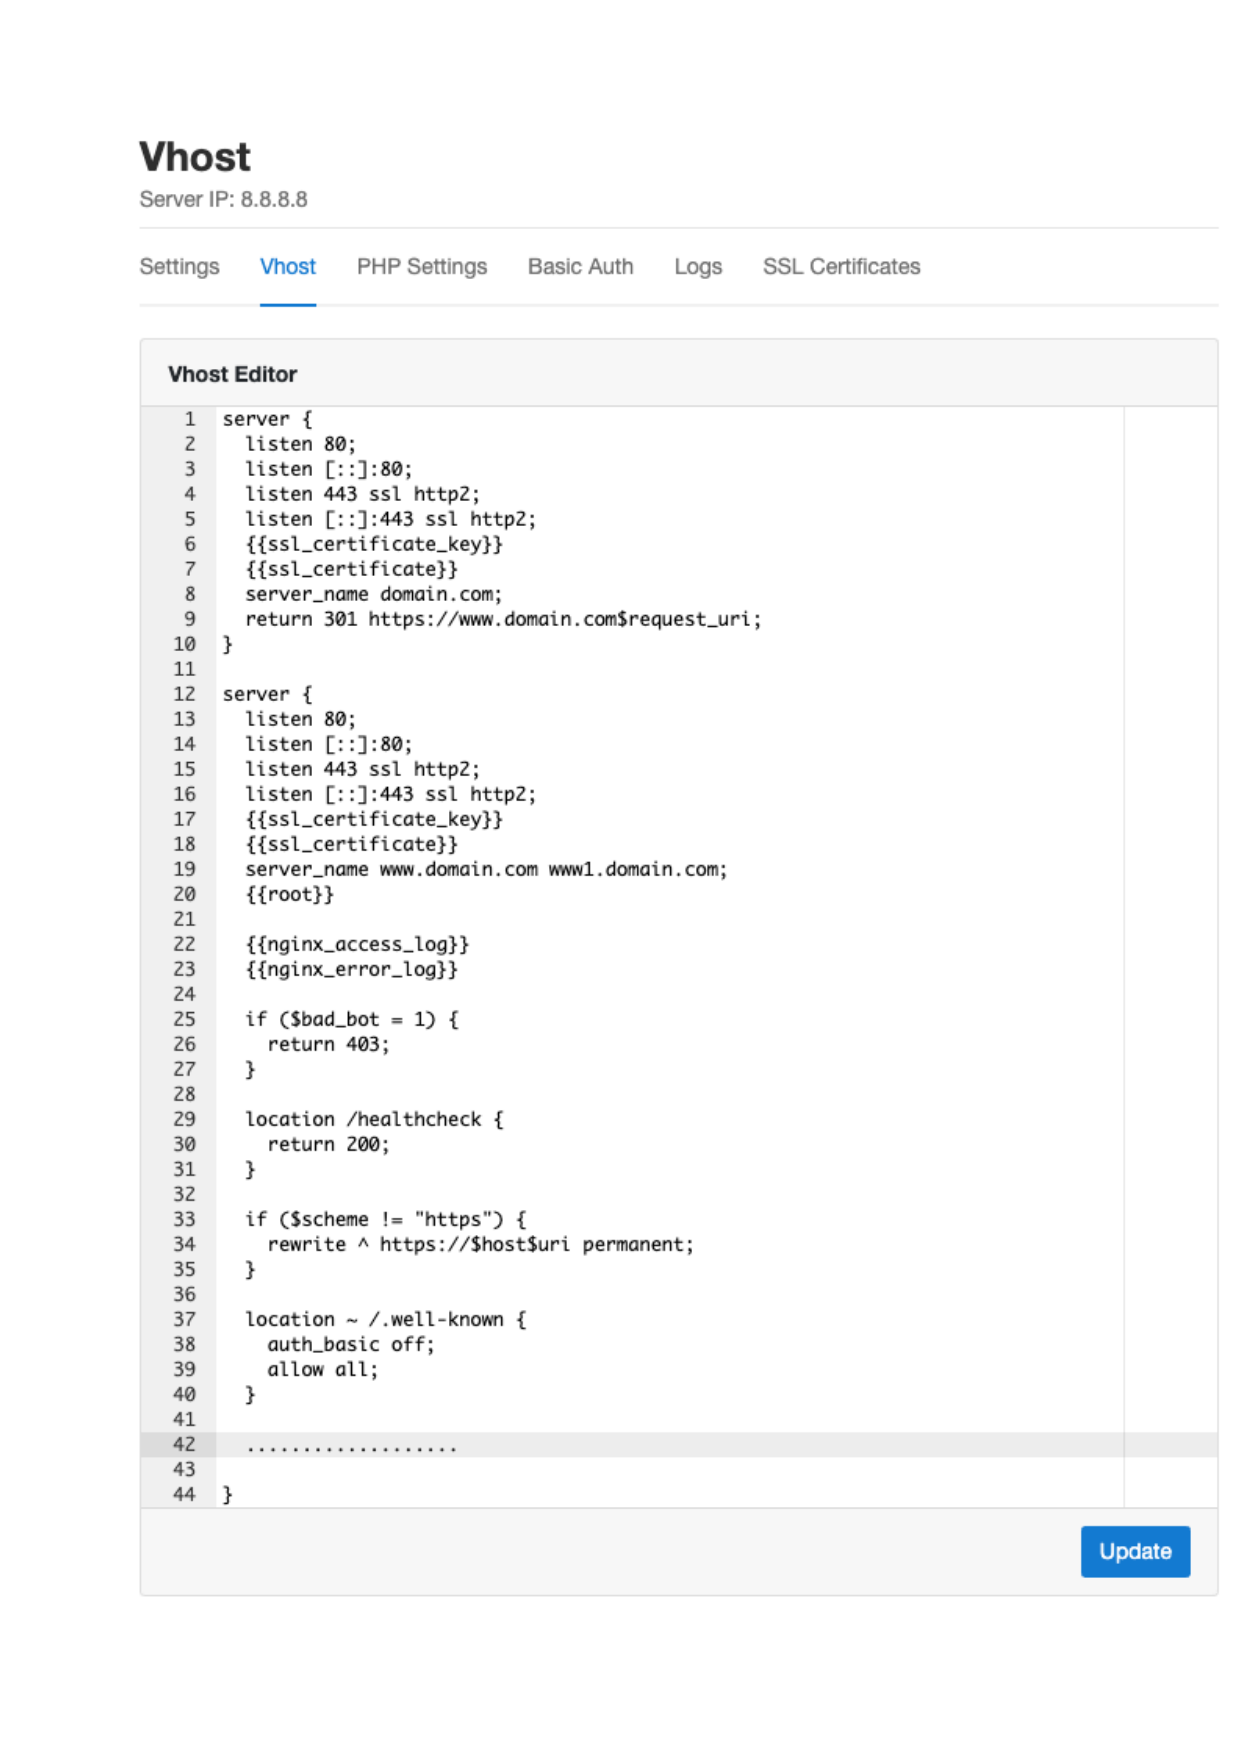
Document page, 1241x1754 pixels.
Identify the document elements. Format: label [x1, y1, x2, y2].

picture [118, 118, 1241, 1617]
